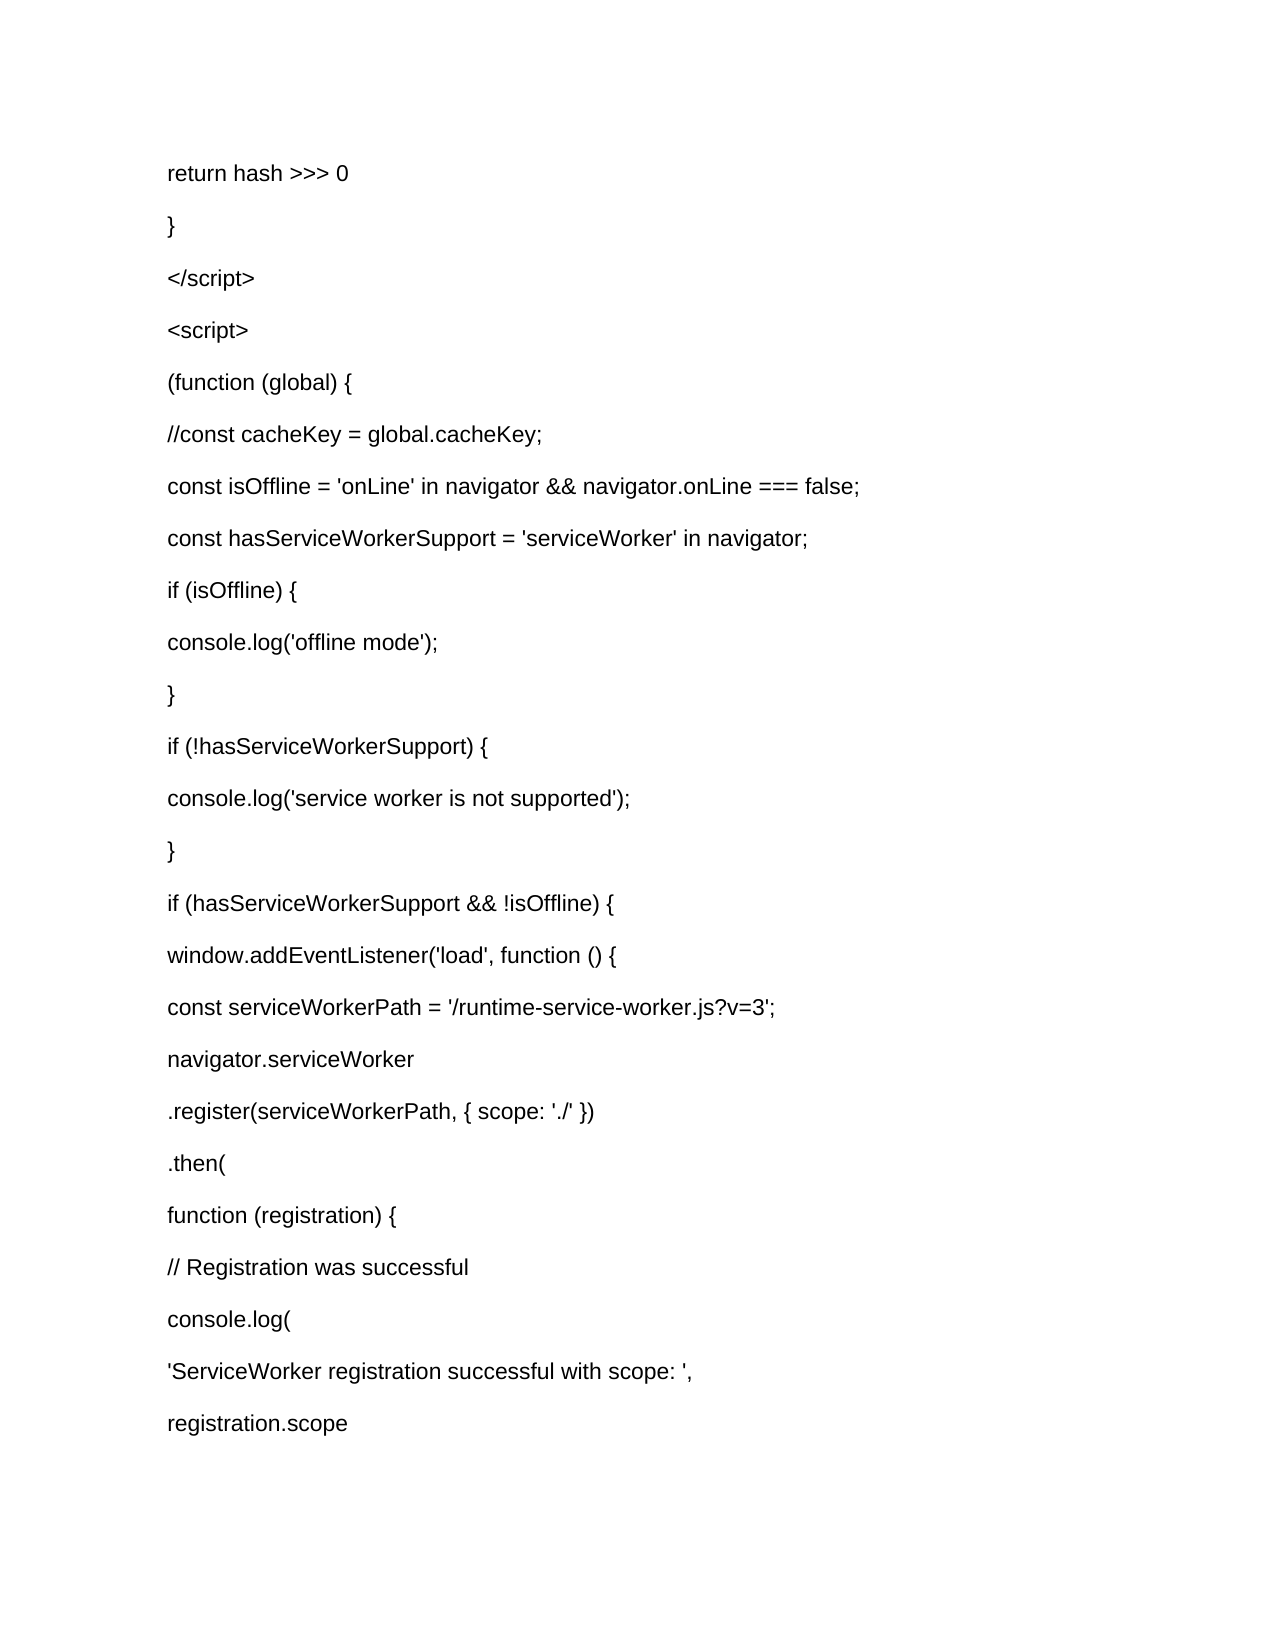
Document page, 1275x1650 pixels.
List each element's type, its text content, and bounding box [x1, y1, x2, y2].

table_cell [150, 827, 157, 879]
table_cell console.log( [157, 1296, 1125, 1348]
table_cell const isOffline = 'onLine' in navigator && navigator.onLine === false; [157, 463, 1125, 514]
table_cell const serviceWorkerPath = '/runtime-service-worker.js?v=3'; [157, 983, 1125, 1035]
table_cell [150, 1088, 157, 1139]
table_cell const hasServiceWorkerSupport = 'serviceWorker' in navigator; [157, 515, 1125, 567]
table_cell (function (global) { [157, 358, 1125, 410]
table_cell .register(serviceWorkerPath, { scope: './' }) [157, 1088, 1125, 1139]
table_cell window.addEventListener('load', function () { [157, 931, 1125, 983]
table_cell } [157, 671, 1125, 723]
table_cell [150, 202, 157, 254]
table_cell return hash >>> 0 [157, 150, 1125, 202]
table_cell if (!hasServiceWorkerSupport) { [157, 723, 1125, 775]
table_cell [150, 306, 157, 358]
table_cell console.log('service worker is not supported'); [157, 775, 1125, 827]
table_cell [150, 1296, 157, 1348]
table_cell [150, 983, 157, 1035]
table_cell 'ServiceWorker registration successful with scope: ', [157, 1348, 1125, 1400]
table_cell [150, 567, 157, 619]
table_cell </script> [157, 254, 1125, 306]
table_cell } [157, 202, 1125, 254]
table_cell .then( [157, 1140, 1125, 1192]
table_cell [150, 1035, 157, 1087]
table_cell [150, 515, 157, 567]
table_cell function (registration) { [157, 1192, 1125, 1244]
table_cell [150, 723, 157, 775]
table_cell } [157, 827, 1125, 879]
table_cell registration.scope [157, 1400, 1125, 1452]
table_cell [150, 1348, 157, 1400]
table_cell //const cacheKey = global.cacheKey; [157, 410, 1125, 462]
table_cell [150, 775, 157, 827]
table_cell [150, 1140, 157, 1192]
table_cell [150, 1192, 157, 1244]
table_cell console.log('offline mode'); [157, 619, 1125, 671]
table_cell // Registration was successful [157, 1244, 1125, 1296]
table_cell [150, 254, 157, 306]
table_cell [150, 1400, 157, 1452]
table_cell [150, 358, 157, 410]
table_cell [150, 150, 157, 202]
table_cell <script> [157, 306, 1125, 358]
table_cell [150, 463, 157, 514]
table_cell if (hasServiceWorkerSupport && !isOffline) { [157, 879, 1125, 931]
table_cell [150, 879, 157, 931]
table_cell [150, 931, 157, 983]
table_cell [150, 619, 157, 671]
table_cell if (isOffline) { [157, 567, 1125, 619]
table_cell navigator.serviceWorker [157, 1035, 1125, 1087]
table_cell [150, 410, 157, 462]
table_cell [150, 671, 157, 723]
table_cell [150, 1244, 157, 1296]
